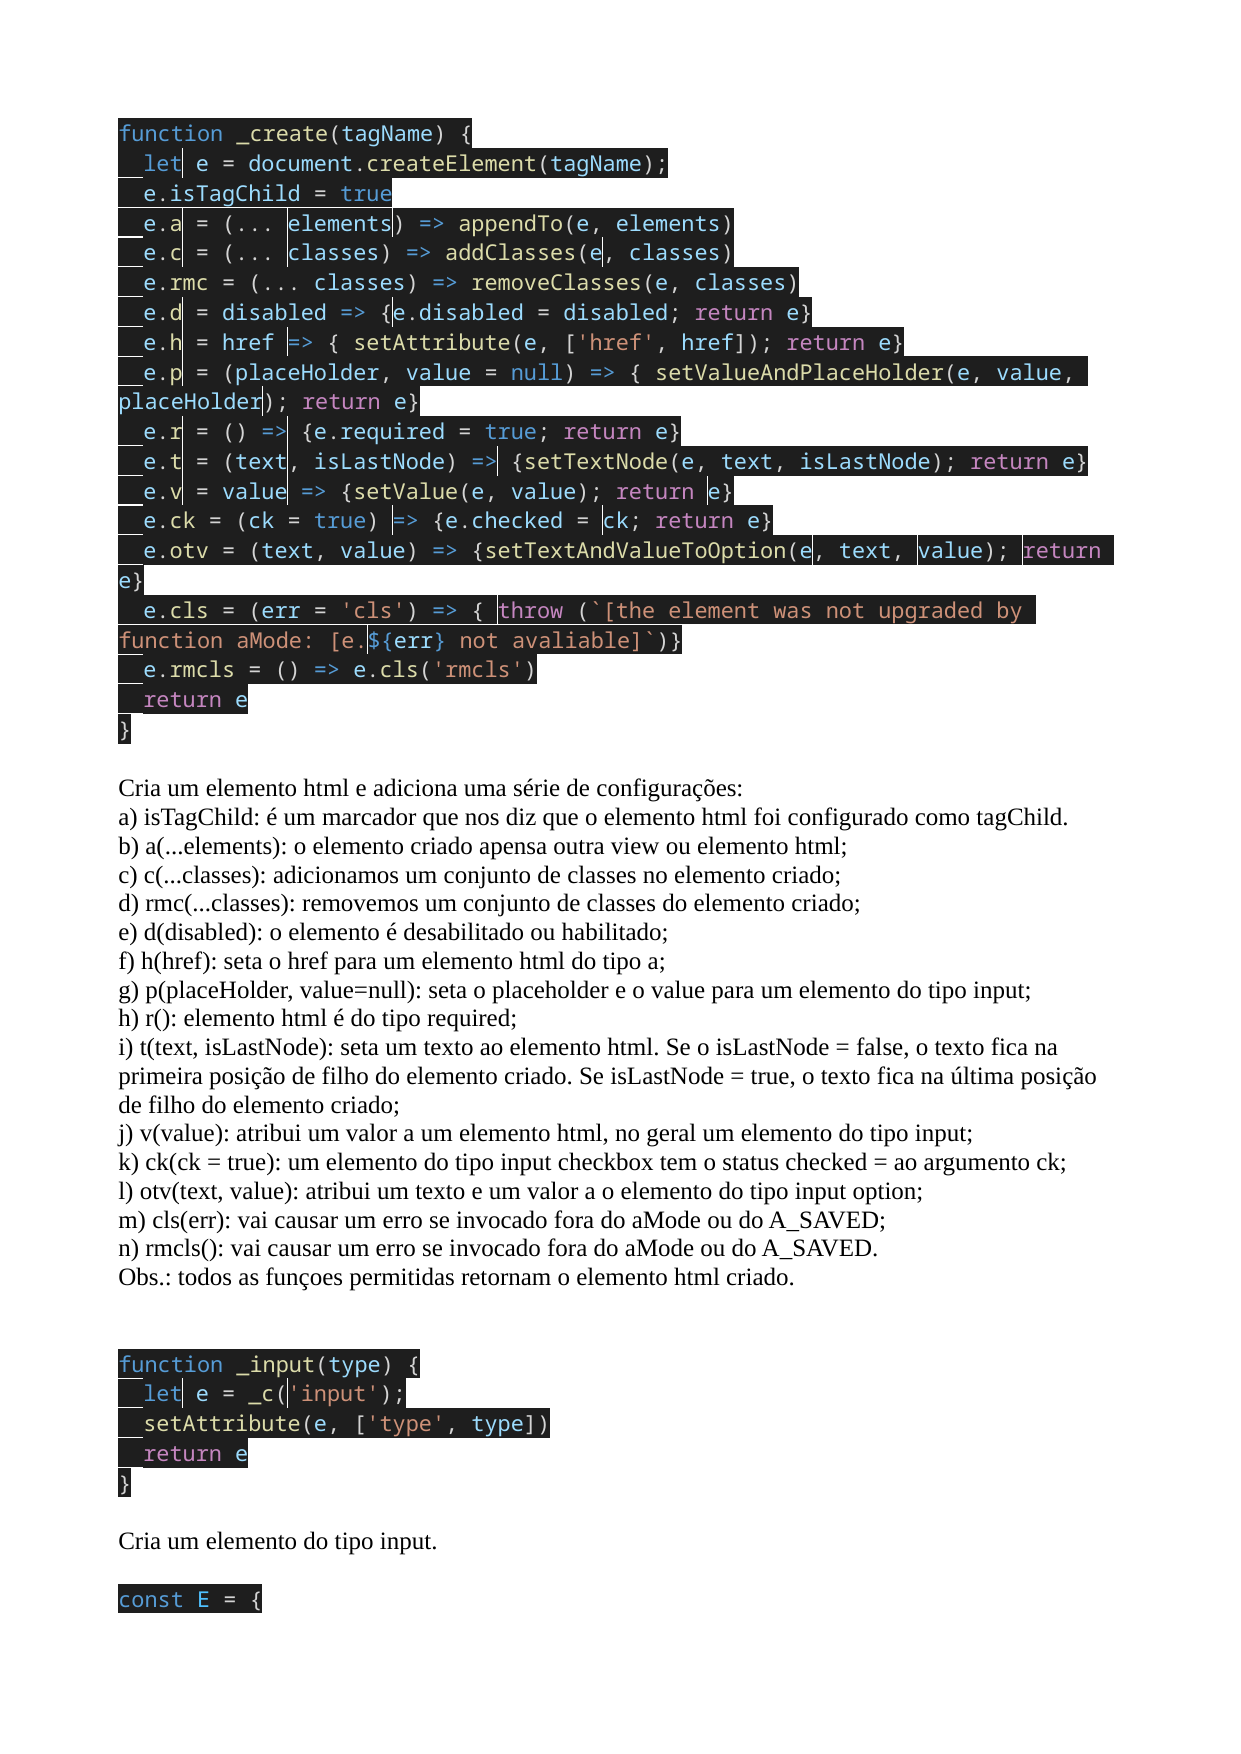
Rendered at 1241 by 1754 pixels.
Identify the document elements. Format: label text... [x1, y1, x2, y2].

text b) a(...elements): o elemento criado apensa outra view ou elemento html; [118, 831, 1122, 860]
text d) rmc(...classes): removemos um conjunto de classes do elemento criado; [118, 888, 1122, 917]
text i) t(text, isLastNode): seta um texto ao elemento html. Se o isLastNode = false, o texto fica na primeira posição de filho do elemento criado. Se isLastNode = true, o texto fica na última posição de filho do elemento criado; [118, 1032, 1122, 1118]
text e.isTagChild = true [118, 178, 1122, 207]
text e.p = (placeHolder, value = null) => { setValueAndPlaceHolder(e, value, placeHolder); return e} [118, 356, 1122, 416]
text e.t = (text, isLastNode) => {setTextNode(e, text, isLastNode); return e} [118, 446, 1122, 476]
text e.a = (... elements) => appendTo(e, elements) [118, 207, 1122, 237]
text e.h = href => { setAttribute(e, ['href', href]); return e} [118, 327, 1122, 356]
text n) rmcls(): vai causar um erro se invocado fora do aMode ou do A_SAVED. [118, 1233, 1122, 1262]
text e.d = disabled => {e.disabled = disabled; return e} [118, 297, 1122, 327]
text return e [118, 1438, 1122, 1468]
text e.rmc = (... classes) => removeClasses(e, classes) [118, 267, 1122, 297]
text Obs.: todos as funçoes permitidas retornam o elemento html criado. [118, 1262, 1122, 1291]
text let e = document.createElement(tagName); [118, 148, 1122, 178]
text Cria um elemento do tipo input. [118, 1526, 1122, 1555]
text e.c = (... classes) => addClasses(e, classes) [118, 237, 1122, 267]
text return e [118, 684, 1122, 714]
text e) d(disabled): o elemento é desabilitado ou habilitado; [118, 917, 1122, 946]
text setAttribute(e, ['type', type]) [118, 1408, 1122, 1438]
text function _input(type) { [118, 1348, 1122, 1378]
text const E = { [118, 1584, 1122, 1613]
text } [118, 1468, 1122, 1497]
text f) h(href): seta o href para um elemento html do tipo a; [118, 946, 1122, 975]
text e.rmcls = () => e.cls('rmcls') [118, 654, 1122, 684]
text e.ck = (ck = true) => {e.checked = ck; return e} [118, 505, 1122, 535]
text e.r = () => {e.required = true; return e} [118, 416, 1122, 446]
text k) ck(ck = true): um elemento do tipo input checkbox tem o status checked = ao argumento ck; [118, 1147, 1122, 1176]
text Cria um elemento html e adiciona uma série de configurações: [118, 773, 1122, 802]
text } [118, 714, 1122, 744]
text a) isTagChild: é um marcador que nos diz que o elemento html foi configurado como tagChild. [118, 802, 1122, 831]
text l) otv(text, value): atribui um texto e um valor a o elemento do tipo input option; [118, 1176, 1122, 1205]
text g) p(placeHolder, value=null): seta o placeholder e o value para um elemento do tipo input; [118, 975, 1122, 1003]
text c) c(...classes): adicionamos um conjunto de classes no elemento criado; [118, 860, 1122, 888]
text e.otv = (text, value) => {setTextAndValueToOption(e, text, value); return e} [118, 535, 1122, 595]
text function _create(tagName) { [118, 118, 1122, 148]
text h) r(): elemento html é do tipo required; [118, 1003, 1122, 1032]
text e.v = value => {setValue(e, value); return e} [118, 476, 1122, 505]
text e.cls = (err = 'cls') => { throw (`[the element was not upgraded by function aMode: [e.${err} not avaliable]`)} [118, 595, 1122, 654]
text m) cls(err): vai causar um erro se invocado fora do aMode ou do A_SAVED; [118, 1205, 1122, 1233]
text j) v(value): atribui um valor a um elemento html, no geral um elemento do tipo input; [118, 1118, 1122, 1147]
text let e = _c('input'); [118, 1378, 1122, 1408]
